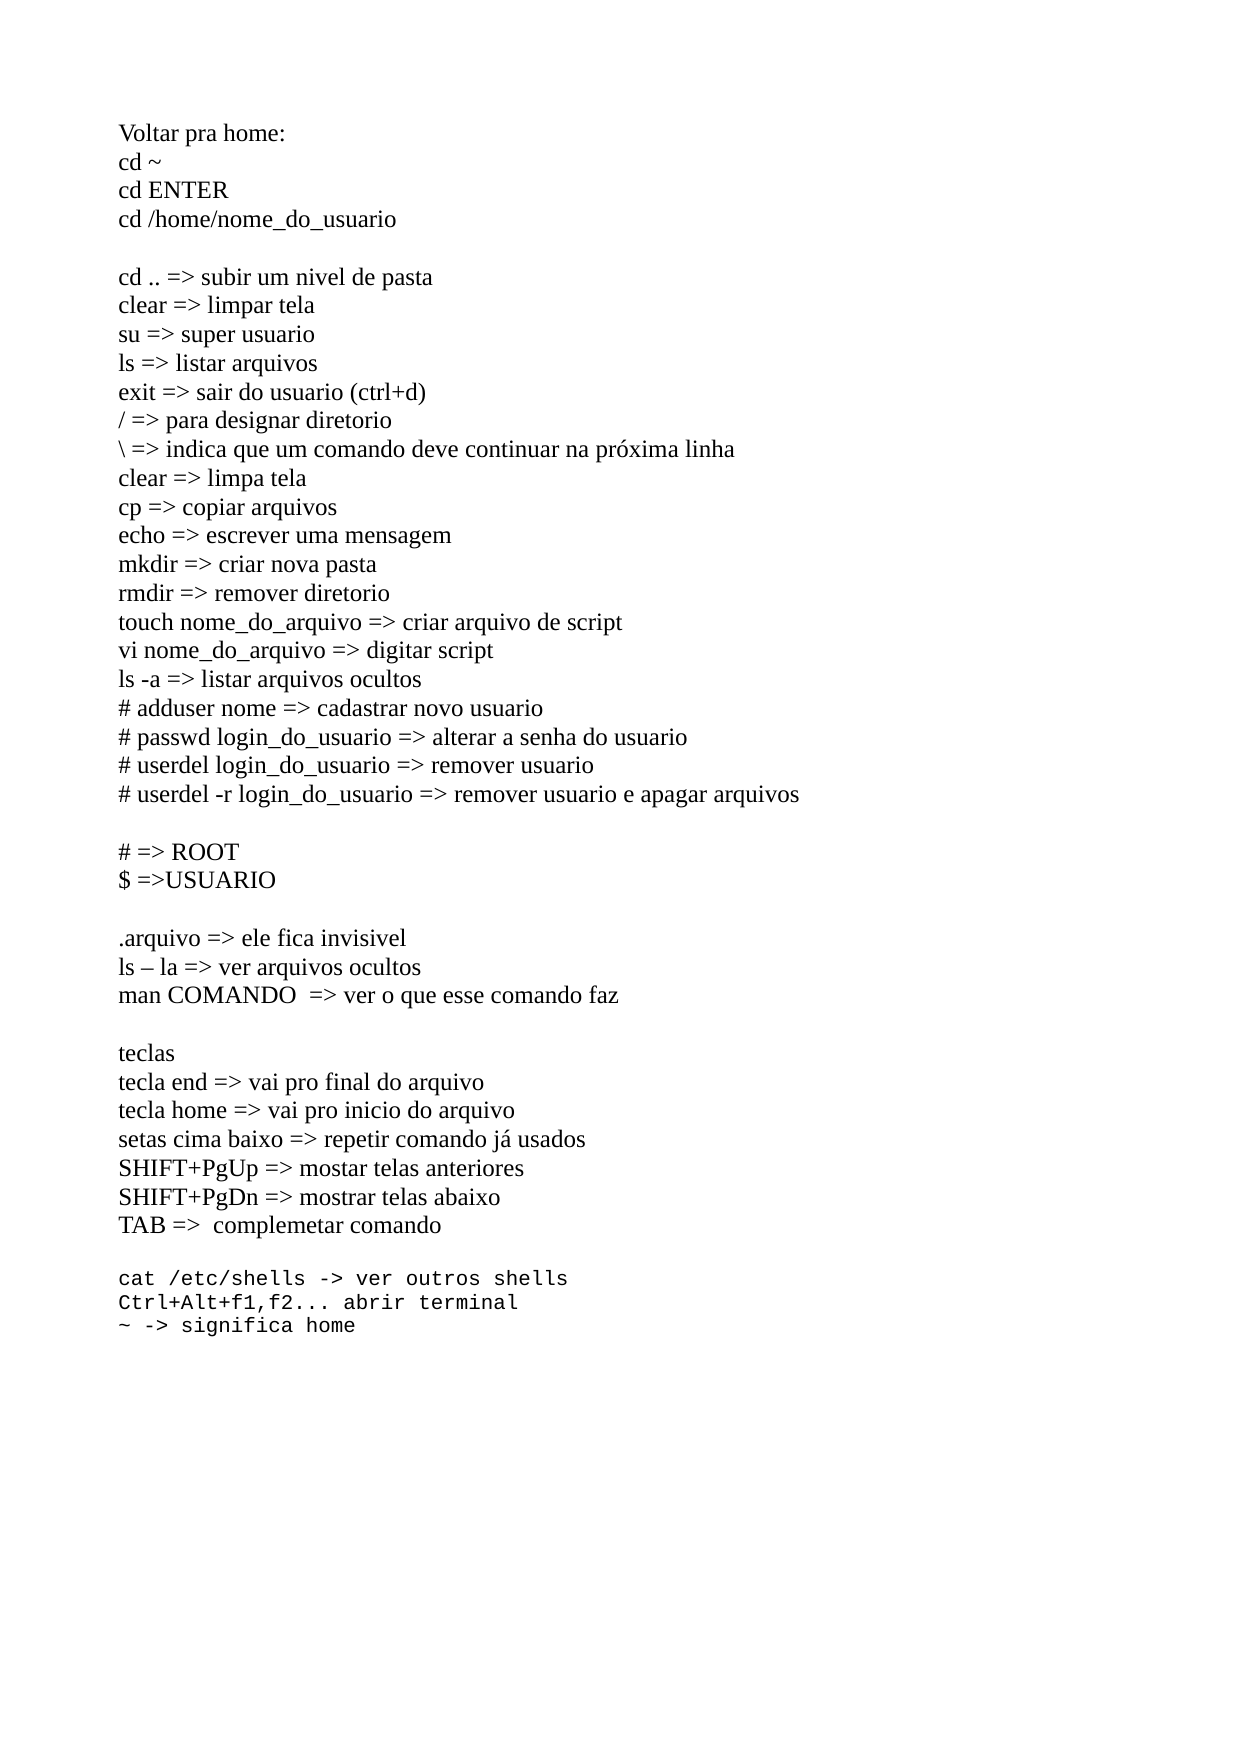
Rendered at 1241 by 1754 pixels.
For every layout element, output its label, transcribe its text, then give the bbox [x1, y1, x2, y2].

text echo => escrever uma mensagem [118, 521, 1122, 549]
text cd ENTER [118, 176, 1122, 204]
text cd /home/nome_do_usuario [118, 204, 1122, 233]
text ~ -> significa home [118, 1315, 1122, 1339]
text su => super usuario [118, 319, 1122, 348]
text ls – la => ver arquivos ocultos [118, 952, 1122, 981]
text $ =>USUARIO [118, 866, 1122, 894]
text / => para designar diretorio [118, 406, 1122, 434]
text ls => listar arquivos [118, 348, 1122, 377]
text .arquivo => ele fica invisivel [118, 923, 1122, 952]
text SHIFT+PgUp => mostar telas anteriores [118, 1153, 1122, 1182]
text # userdel login_do_usuario => remover usuario [118, 751, 1122, 779]
text rmdir => remover diretorio [118, 578, 1122, 607]
text ls -a => listar arquivos ocultos [118, 664, 1122, 693]
text tecla end => vai pro final do arquivo [118, 1067, 1122, 1096]
text touch nome_do_arquivo => criar arquivo de script [118, 607, 1122, 636]
text cat /etc/shells -> ver outros shells [118, 1268, 1122, 1292]
text man COMANDO => ver o que esse comando faz [118, 981, 1122, 1009]
text cp => copiar arquivos [118, 492, 1122, 521]
text \ => indica que um comando deve continuar na próxima linha [118, 434, 1122, 463]
text # passwd login_do_usuario => alterar a senha do usuario [118, 722, 1122, 751]
text tecla home => vai pro inicio do arquivo [118, 1096, 1122, 1124]
text # adduser nome => cadastrar novo usuario [118, 693, 1122, 722]
text vi nome_do_arquivo => digitar script [118, 636, 1122, 664]
text teclas [118, 1038, 1122, 1067]
text # => ROOT [118, 837, 1122, 866]
text SHIFT+PgDn => mostrar telas abaixo [118, 1182, 1122, 1211]
text cd ~ [118, 147, 1122, 176]
text Voltar pra home: [118, 118, 1122, 147]
text mkdir => criar nova pasta [118, 549, 1122, 578]
text setas cima baixo => repetir comando já usados [118, 1124, 1122, 1153]
text clear => limpa tela [118, 463, 1122, 492]
text clear => limpar tela [118, 291, 1122, 319]
text cd .. => subir um nivel de pasta [118, 262, 1122, 291]
text TAB => complemetar comando [118, 1211, 1122, 1239]
text # userdel -r login_do_usuario => remover usuario e apagar arquivos [118, 779, 1122, 808]
text exit => sair do usuario (ctrl+d) [118, 377, 1122, 406]
text Ctrl+Alt+f1,f2... abrir terminal [118, 1292, 1122, 1315]
